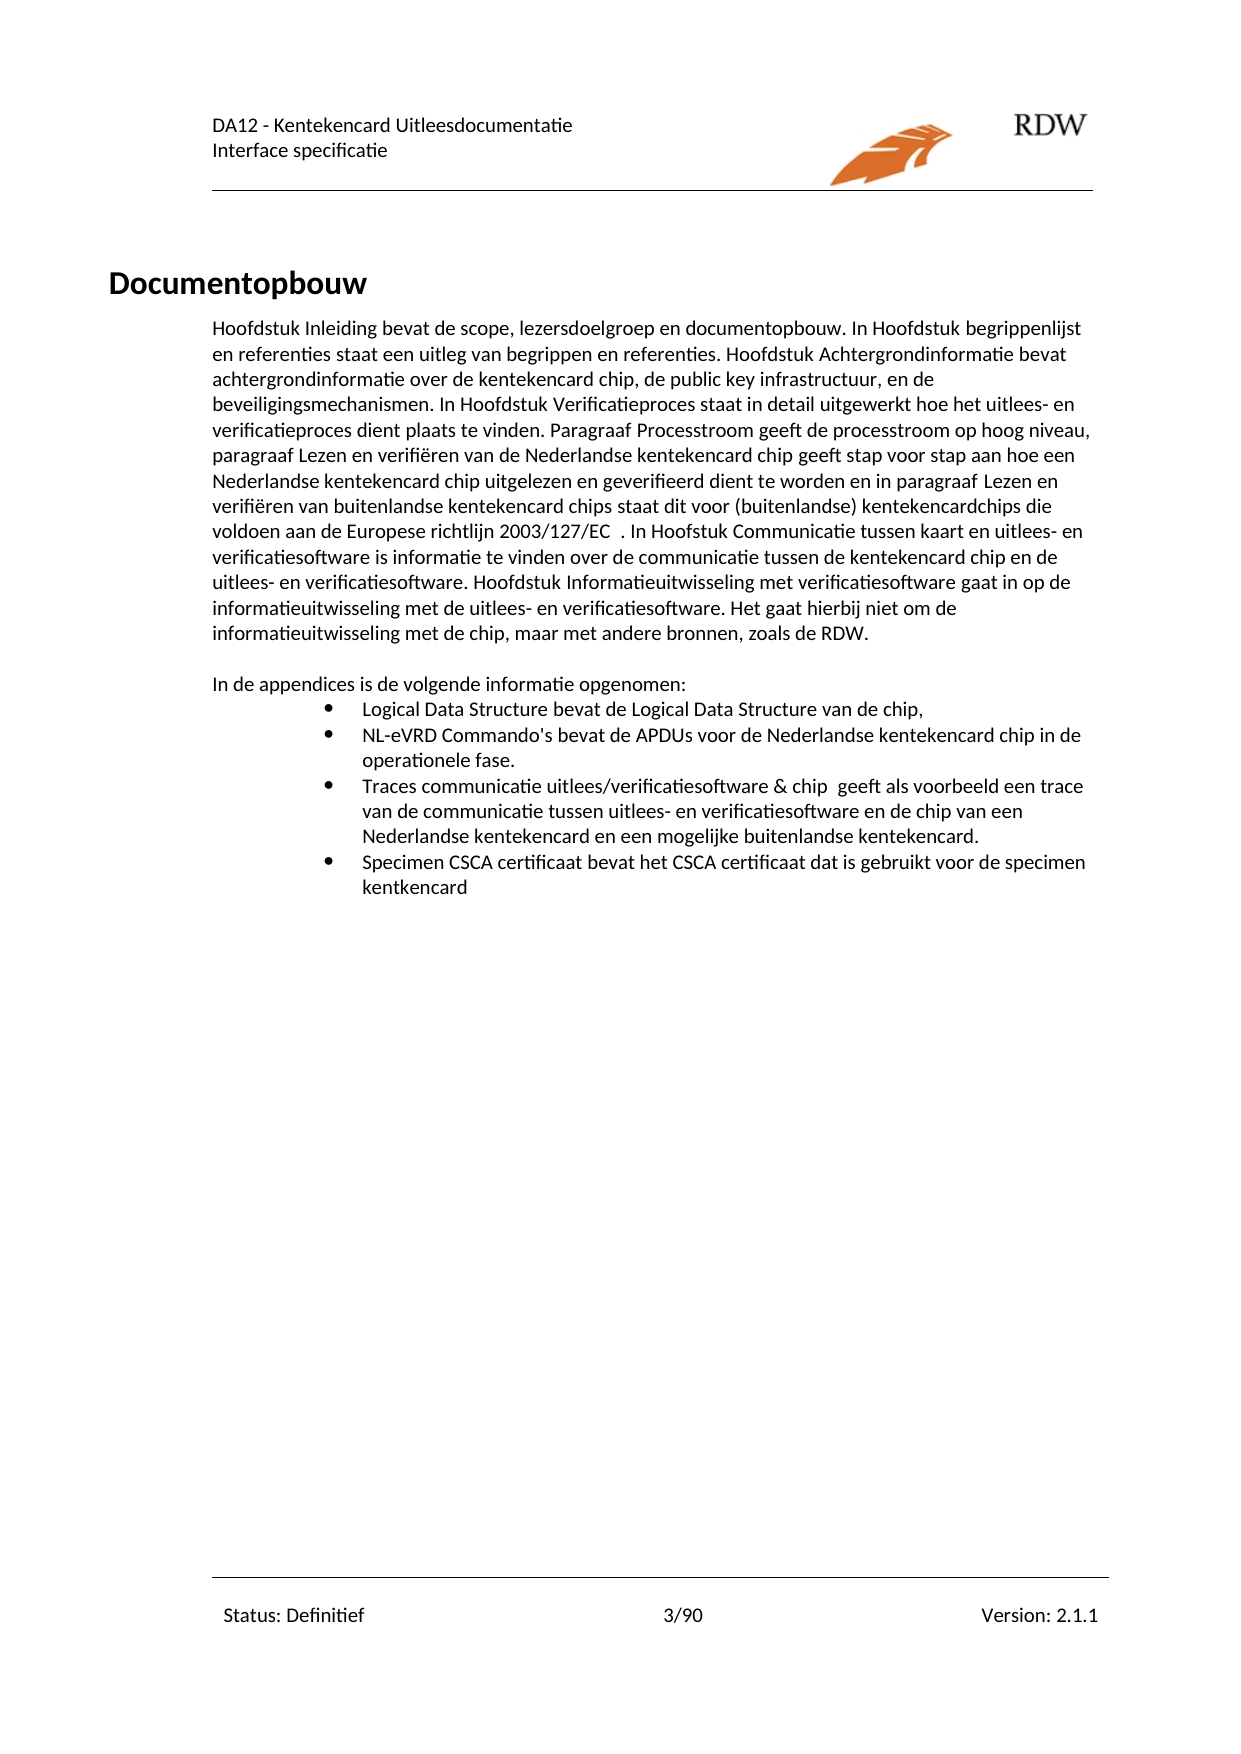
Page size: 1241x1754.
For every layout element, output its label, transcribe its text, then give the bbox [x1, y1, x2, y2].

list App 4 bevat het CSCA certificaat dat is gebruikt voor de specimen kentkencard [324, 849, 1093, 900]
list App 1 bevat de Logical Data Structure van de chip, [324, 697, 1093, 722]
text Hoofdstuk 1 bevat de scope, lezersdoelgroep en documentopbouw. In Hoofdstuk 2 staat een uitleg van begrippen en referenties. Hoofdstuk 3 bevat achtergrondinformatie over de kentekencard chip, de public key infrastructuur, en de beveiligingsmechanismen. In Hoofdstuk 4 staat in detail uitgewerkt hoe het uitlees- en verificatieproces dient plaats te vinden. Paragraaf 4.1 geeft de processtroom op hoog niveau, paragraaf 4.2 geeft stap voor stap aan hoe een Nederlandse kentekencard chip uitgelezen en geverifieerd dient te worden en in paragraaf 4.3 staat dit voor (buitenlandse) kentekencardchips die voldoen aan de Europese richtlijn 2003/127/EC [1]. In Hoofstuk 5 is informatie te vinden over de communicatie tussen de kentekencard chip en de uitlees- en verificatiesoftware. Hoofdstuk 6 gaat in op de informatieuitwisseling met de uitlees- en verificatiesoftware. Het gaat hierbij niet om de informatieuitwisseling met de chip, maar met andere bronnen, zoals de RDW. [212, 315, 1093, 646]
list App 2 bevat de APDUs voor de Nederlandse kentekencard chip in de operationele fase. [324, 722, 1093, 773]
list App 3 geeft als voorbeeld een trace van de communicatie tussen uitlees- en verificatiesoftware en de chip van een Nederlandse kentekencard en een mogelijke buitenlandse kentekencard. [324, 773, 1093, 849]
subtitle Documentopbouw [109, 262, 1093, 303]
text In de appendices is de volgende informatie opgenomen: [212, 671, 1093, 697]
